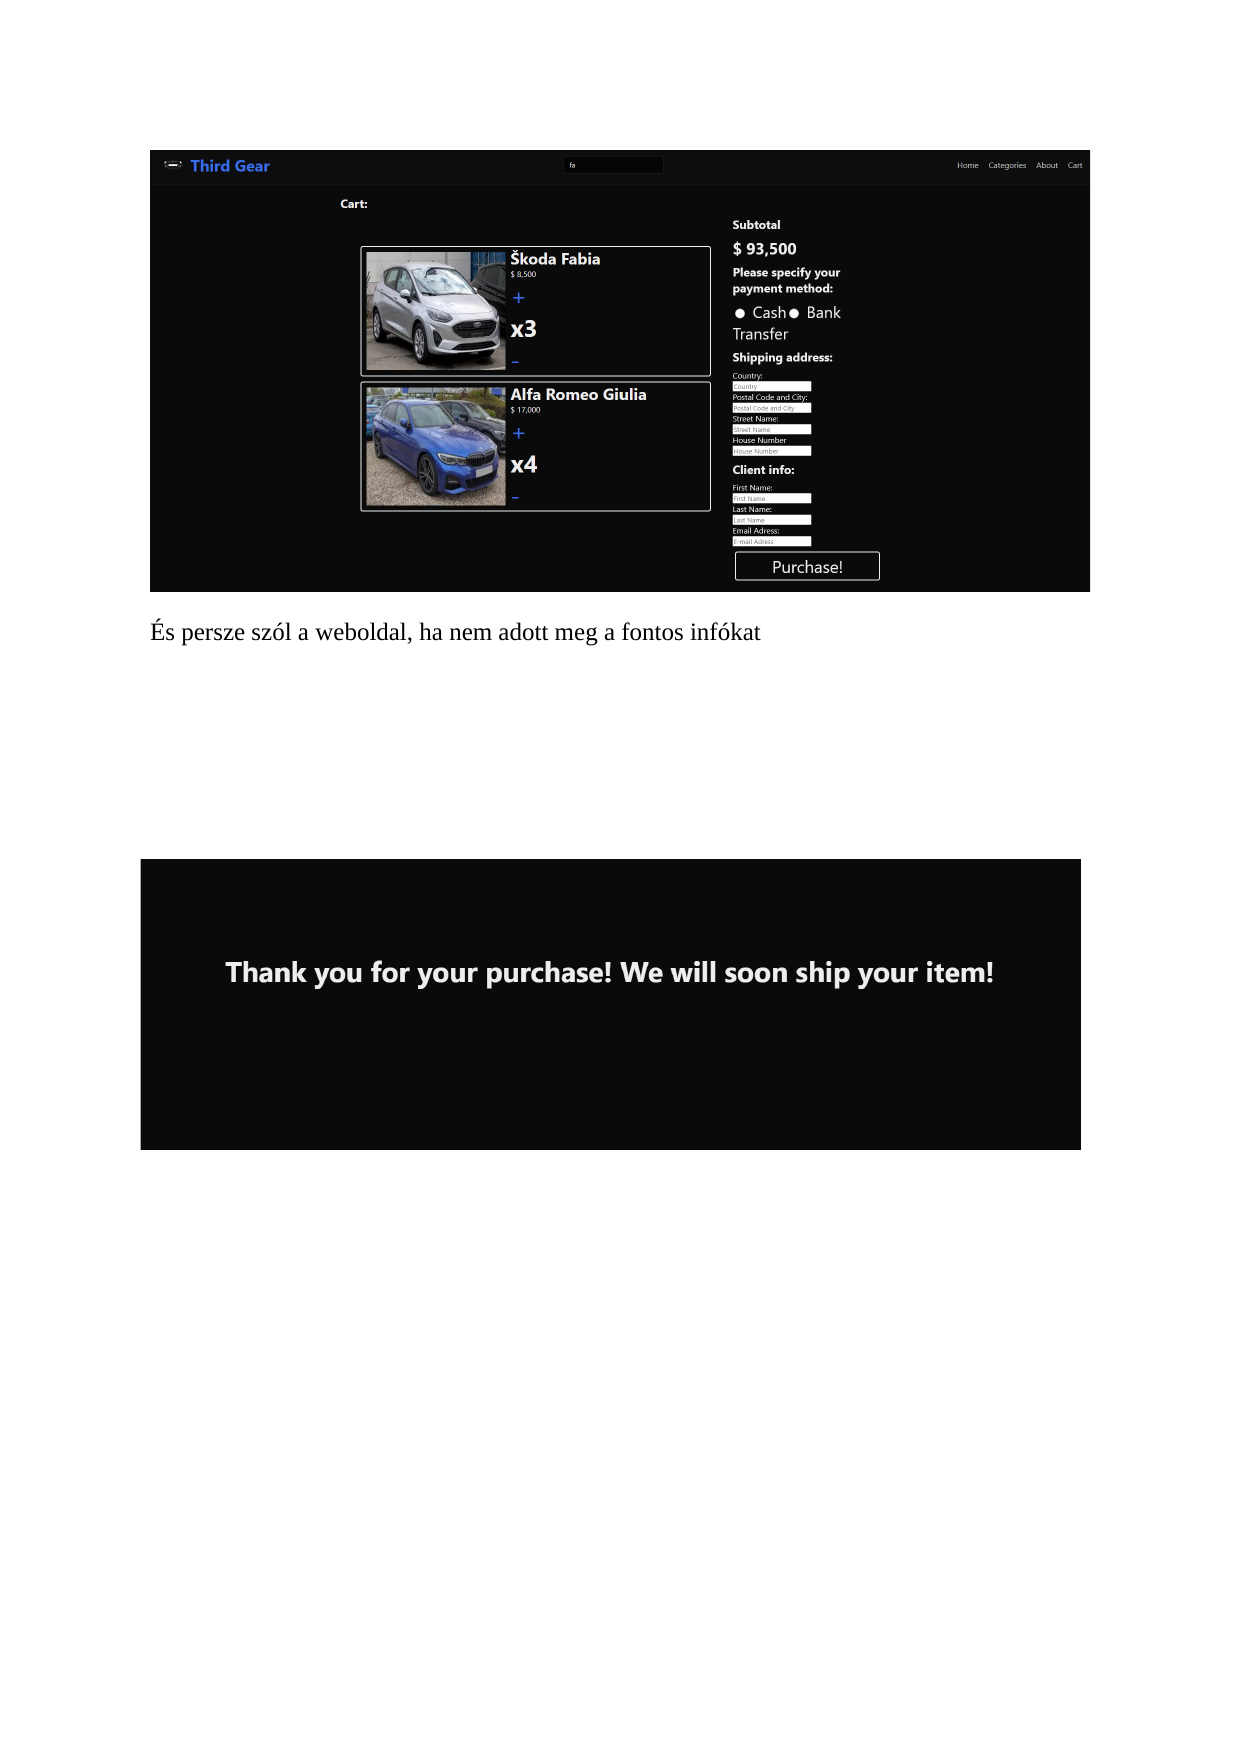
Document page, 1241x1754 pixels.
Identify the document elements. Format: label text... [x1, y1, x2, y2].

picture [140, 859, 1081, 1150]
text És persze szól a weboldal, ha nem adott meg a fontos infókat [150, 617, 1090, 646]
picture [150, 150, 1091, 592]
